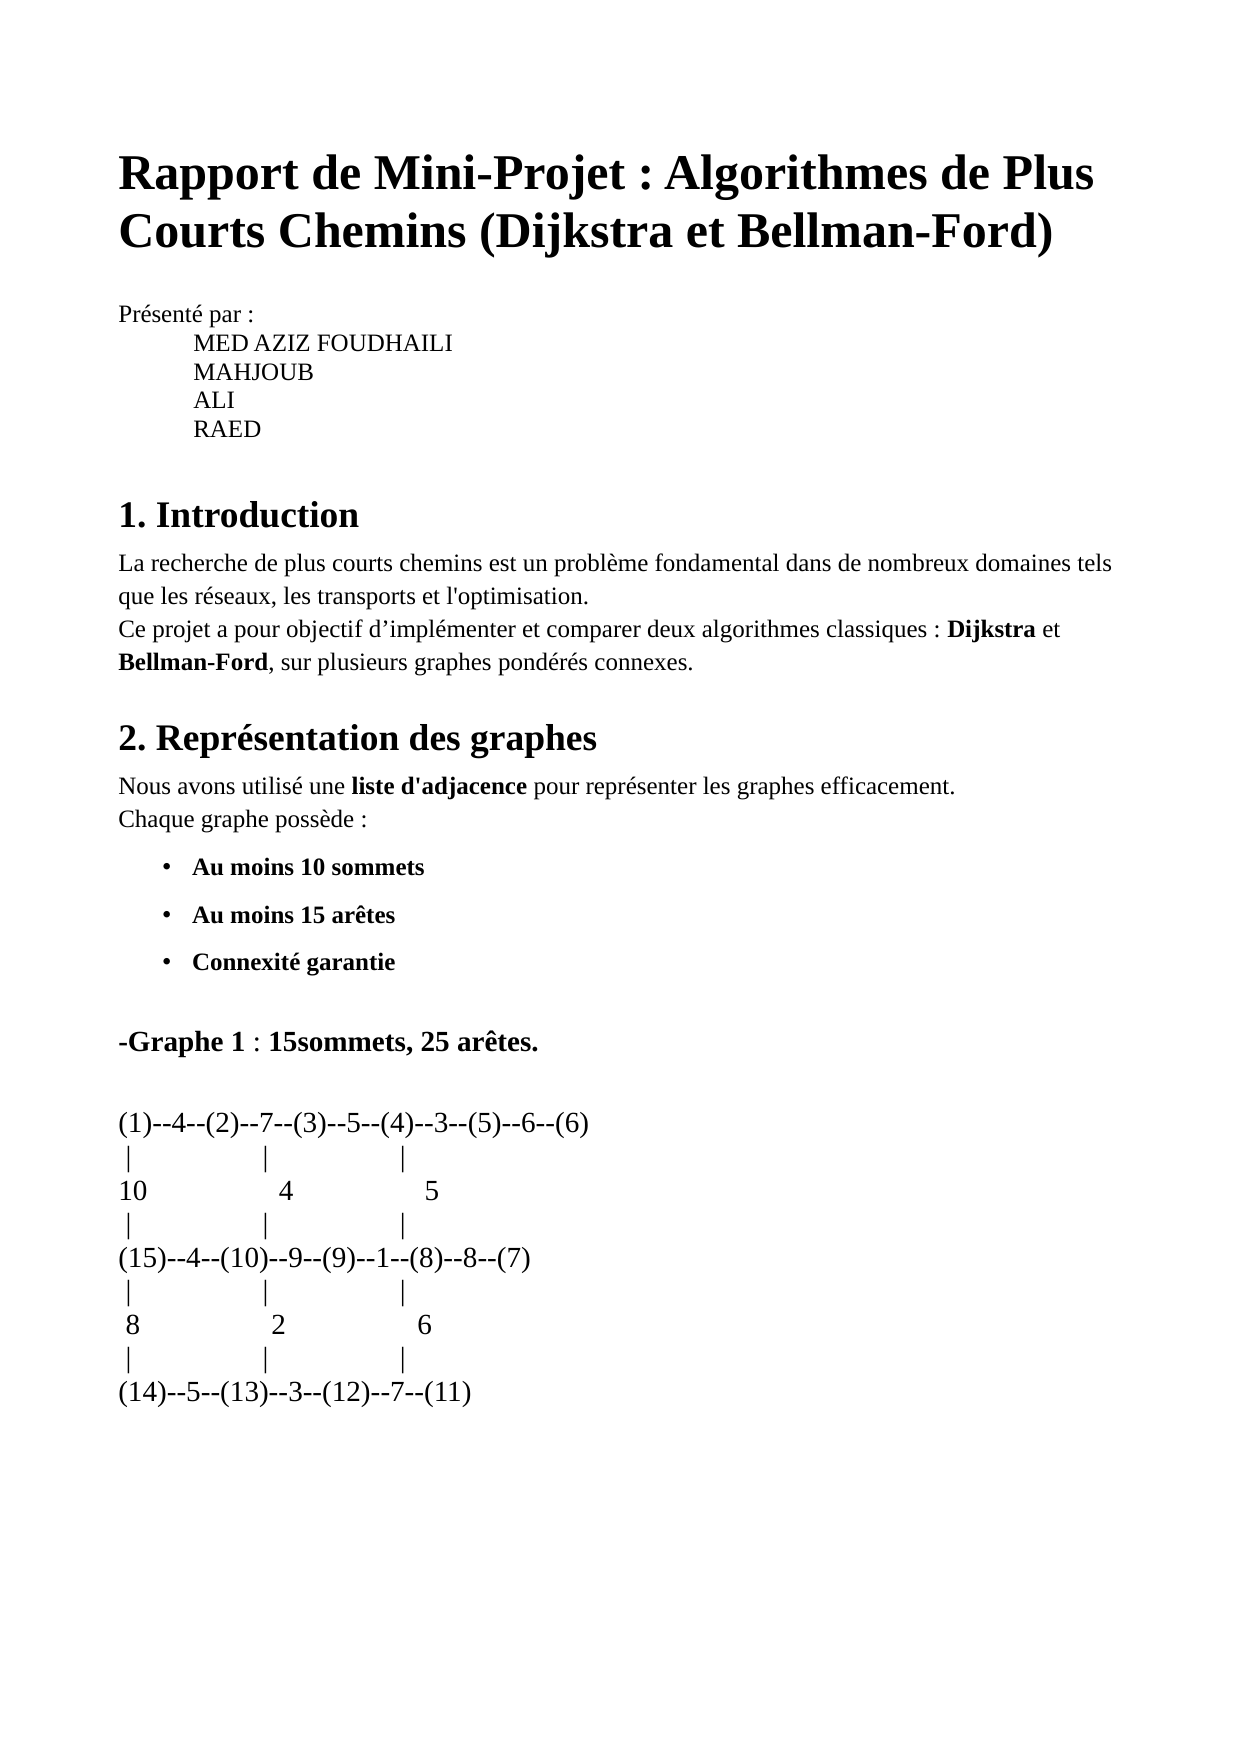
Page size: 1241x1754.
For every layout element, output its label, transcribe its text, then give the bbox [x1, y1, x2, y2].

text MED AZIZ FOUDHAILI [118, 328, 1122, 357]
text 8 2 6 [118, 1307, 1122, 1340]
text La recherche de plus courts chemins est un problème fondamental dans de nombreux domaines tels que les réseaux, les transports et l'optimisation. Ce projet a pour objectif d’implémenter et comparer deux algorithmes classiques : Dijkstra et Bellman-Ford, sur plusieurs graphes pondérés connexes. [118, 548, 1122, 676]
list Connexité garantie [162, 947, 1122, 976]
text -Graphe 1 : 15sommets, 25 arêtes. [118, 1024, 1122, 1057]
subtitle Rapport de Mini-Projet : Algorithmes de Plus Courts Chemins (Dijkstra et Bellman-Ford) [118, 143, 1122, 258]
text Nous avons utilisé une liste d'adjacence pour représenter les graphes efficacement. Chaque graphe possède : [118, 771, 1122, 833]
text (15)--4--(10)--9--(9)--1--(8)--8--(7) [118, 1240, 1122, 1273]
text ALI [118, 386, 1122, 414]
text | | | [118, 1206, 1122, 1240]
list Au moins 10 sommets [162, 852, 1122, 881]
subtitle 1. Introduction [118, 493, 1122, 536]
text MAHJOUB [118, 357, 1122, 386]
list Au moins 15 arêtes [162, 900, 1122, 928]
text (1)--4--(2)--7--(3)--5--(4)--3--(5)--6--(6) [118, 1106, 1122, 1139]
text RAED [118, 414, 1122, 443]
text | | | [118, 1340, 1122, 1374]
text (14)--5--(13)--3--(12)--7--(11) [118, 1374, 1122, 1407]
text Présenté par : [118, 299, 1122, 328]
text | | | [118, 1139, 1122, 1173]
text 10 4 5 [118, 1173, 1122, 1206]
subtitle 2. Représentation des graphes [118, 716, 1122, 759]
text | | | [118, 1273, 1122, 1307]
